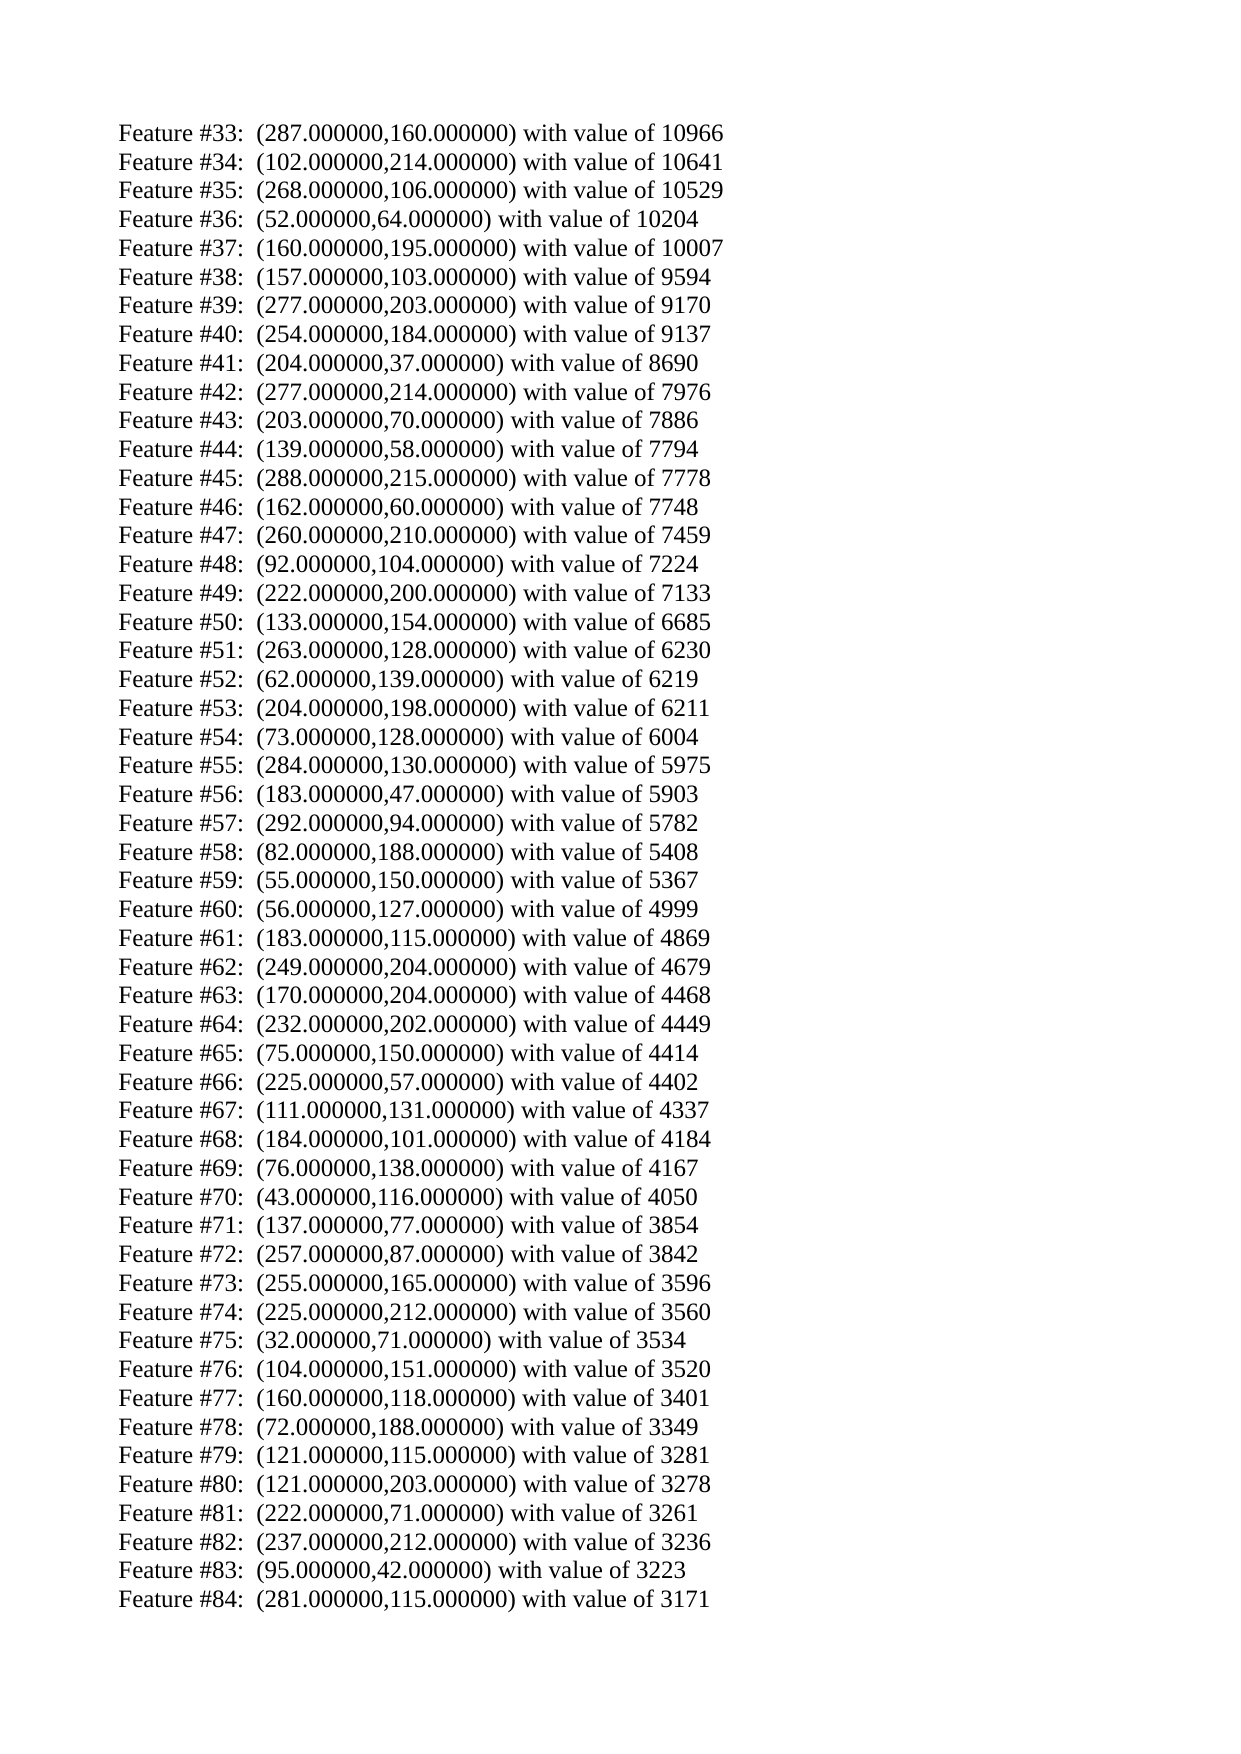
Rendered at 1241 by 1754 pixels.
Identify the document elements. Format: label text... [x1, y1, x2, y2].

text Feature #79: (121.000000,115.000000) with value of 3281 [118, 1441, 1122, 1469]
text Feature #46: (162.000000,60.000000) with value of 7748 [118, 492, 1122, 521]
text Feature #59: (55.000000,150.000000) with value of 5367 [118, 866, 1122, 894]
text Feature #62: (249.000000,204.000000) with value of 4679 [118, 952, 1122, 981]
text Feature #64: (232.000000,202.000000) with value of 4449 [118, 1009, 1122, 1038]
text Feature #60: (56.000000,127.000000) with value of 4999 [118, 894, 1122, 923]
text Feature #37: (160.000000,195.000000) with value of 10007 [118, 233, 1122, 262]
text Feature #44: (139.000000,58.000000) with value of 7794 [118, 434, 1122, 463]
text Feature #81: (222.000000,71.000000) with value of 3261 [118, 1498, 1122, 1527]
text Feature #43: (203.000000,70.000000) with value of 7886 [118, 406, 1122, 434]
text Feature #50: (133.000000,154.000000) with value of 6685 [118, 607, 1122, 636]
text Feature #47: (260.000000,210.000000) with value of 7459 [118, 521, 1122, 549]
text Feature #57: (292.000000,94.000000) with value of 5782 [118, 808, 1122, 837]
text Feature #33: (287.000000,160.000000) with value of 10966 [118, 118, 1122, 147]
text Feature #40: (254.000000,184.000000) with value of 9137 [118, 319, 1122, 348]
text Feature #65: (75.000000,150.000000) with value of 4414 [118, 1038, 1122, 1067]
text Feature #48: (92.000000,104.000000) with value of 7224 [118, 549, 1122, 578]
text Feature #66: (225.000000,57.000000) with value of 4402 [118, 1067, 1122, 1096]
text Feature #45: (288.000000,215.000000) with value of 7778 [118, 463, 1122, 492]
text Feature #36: (52.000000,64.000000) with value of 10204 [118, 204, 1122, 233]
text Feature #58: (82.000000,188.000000) with value of 5408 [118, 837, 1122, 866]
text Feature #42: (277.000000,214.000000) with value of 7976 [118, 377, 1122, 406]
text Feature #73: (255.000000,165.000000) with value of 3596 [118, 1268, 1122, 1297]
text Feature #72: (257.000000,87.000000) with value of 3842 [118, 1239, 1122, 1268]
text Feature #69: (76.000000,138.000000) with value of 4167 [118, 1153, 1122, 1182]
text Feature #51: (263.000000,128.000000) with value of 6230 [118, 636, 1122, 664]
text Feature #49: (222.000000,200.000000) with value of 7133 [118, 578, 1122, 607]
text Feature #76: (104.000000,151.000000) with value of 3520 [118, 1354, 1122, 1383]
text Feature #74: (225.000000,212.000000) with value of 3560 [118, 1297, 1122, 1326]
text Feature #35: (268.000000,106.000000) with value of 10529 [118, 176, 1122, 204]
text Feature #77: (160.000000,118.000000) with value of 3401 [118, 1383, 1122, 1412]
text Feature #68: (184.000000,101.000000) with value of 4184 [118, 1124, 1122, 1153]
text Feature #67: (111.000000,131.000000) with value of 4337 [118, 1096, 1122, 1124]
text Feature #34: (102.000000,214.000000) with value of 10641 [118, 147, 1122, 176]
text Feature #38: (157.000000,103.000000) with value of 9594 [118, 262, 1122, 291]
text Feature #80: (121.000000,203.000000) with value of 3278 [118, 1469, 1122, 1498]
text Feature #56: (183.000000,47.000000) with value of 5903 [118, 779, 1122, 808]
text Feature #53: (204.000000,198.000000) with value of 6211 [118, 693, 1122, 722]
text Feature #63: (170.000000,204.000000) with value of 4468 [118, 981, 1122, 1009]
text Feature #75: (32.000000,71.000000) with value of 3534 [118, 1326, 1122, 1354]
text Feature #54: (73.000000,128.000000) with value of 6004 [118, 722, 1122, 751]
text Feature #84: (281.000000,115.000000) with value of 3171 [118, 1584, 1122, 1613]
text Feature #55: (284.000000,130.000000) with value of 5975 [118, 751, 1122, 779]
text Feature #71: (137.000000,77.000000) with value of 3854 [118, 1211, 1122, 1239]
text Feature #52: (62.000000,139.000000) with value of 6219 [118, 664, 1122, 693]
text Feature #78: (72.000000,188.000000) with value of 3349 [118, 1412, 1122, 1441]
text Feature #41: (204.000000,37.000000) with value of 8690 [118, 348, 1122, 377]
text Feature #61: (183.000000,115.000000) with value of 4869 [118, 923, 1122, 952]
text Feature #83: (95.000000,42.000000) with value of 3223 [118, 1556, 1122, 1584]
text Feature #39: (277.000000,203.000000) with value of 9170 [118, 291, 1122, 319]
text Feature #70: (43.000000,116.000000) with value of 4050 [118, 1182, 1122, 1211]
text Feature #82: (237.000000,212.000000) with value of 3236 [118, 1527, 1122, 1556]
